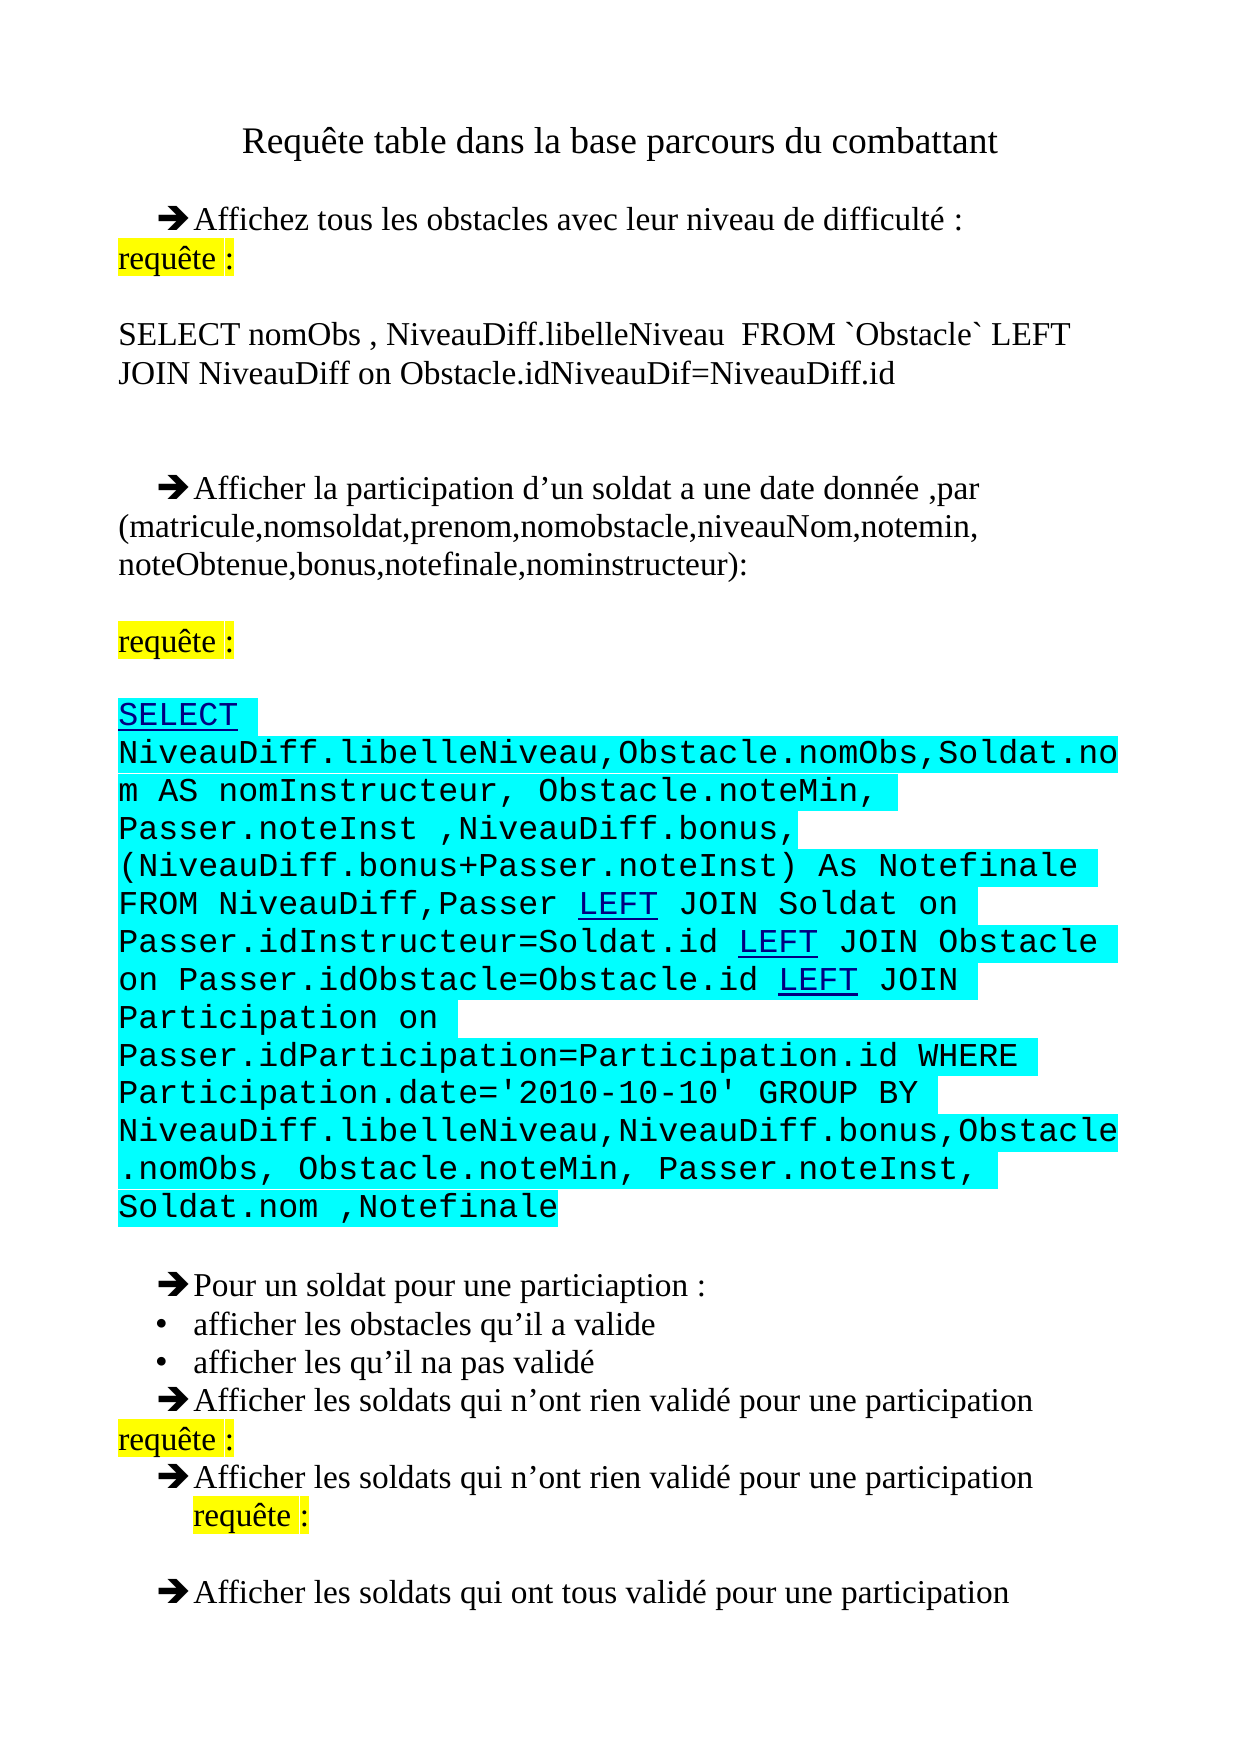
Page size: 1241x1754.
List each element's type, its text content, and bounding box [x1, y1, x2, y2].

list Afficher les soldats qui ont tous validé pour une participation [156, 1572, 1122, 1611]
text Requête table dans la base parcours du combattant [118, 118, 1122, 161]
text SELECT NiveauDiff.libelleNiveau,Obstacle.nomObs,Soldat.nom AS nomInstructeur, Obstacle.noteMin, Passer.noteInst ,NiveauDiff.bonus,(NiveauDiff.bonus+Passer.noteInst) As Notefinale FROM NiveauDiff,Passer LEFT JOIN Soldat on Passer.idInstructeur=Soldat.id LEFT JOIN Obstacle on Passer.idObstacle=Obstacle.id LEFT JOIN Participation on Passer.idParticipation=Participation.id WHERE Participation.date='2010-10-10' GROUP BY NiveauDiff.libelleNiveau,NiveauDiff.bonus,Obstacle.nomObs, Obstacle.noteMin, Passer.noteInst, Soldat.nom ,Notefinale [118, 698, 1122, 1227]
list Afficher les soldats qui n’ont rien validé pour une participation [156, 1381, 1122, 1419]
list Afficher les soldats qui n’ont rien validé pour une participation [156, 1457, 1122, 1496]
text noteObtenue,bonus,notefinale,nominstructeur): [118, 544, 1122, 583]
text SELECT nomObs , NiveauDiff.libelleNiveau FROM `Obstacle` LEFT JOIN NiveauDiff on Obstacle.idNiveauDif=NiveauDiff.id [118, 314, 1122, 391]
list Afficher la participation d’un soldat a une date donnée ,par [156, 468, 1122, 506]
text (matricule,nomsoldat,prenom,nomobstacle,niveauNom,notemin, [118, 506, 1122, 544]
text requête : [118, 1419, 1122, 1457]
text requête : [118, 621, 1122, 659]
list Affichez tous les obstacles avec leur niveau de difficulté : [156, 199, 1122, 238]
list requête : [156, 1496, 1122, 1534]
list afficher les obstacles qu’il a valide [156, 1304, 1122, 1342]
text requête : [118, 238, 1122, 276]
list Pour un soldat pour une particiaption : [156, 1266, 1122, 1304]
list afficher les qu’il na pas validé [156, 1342, 1122, 1381]
